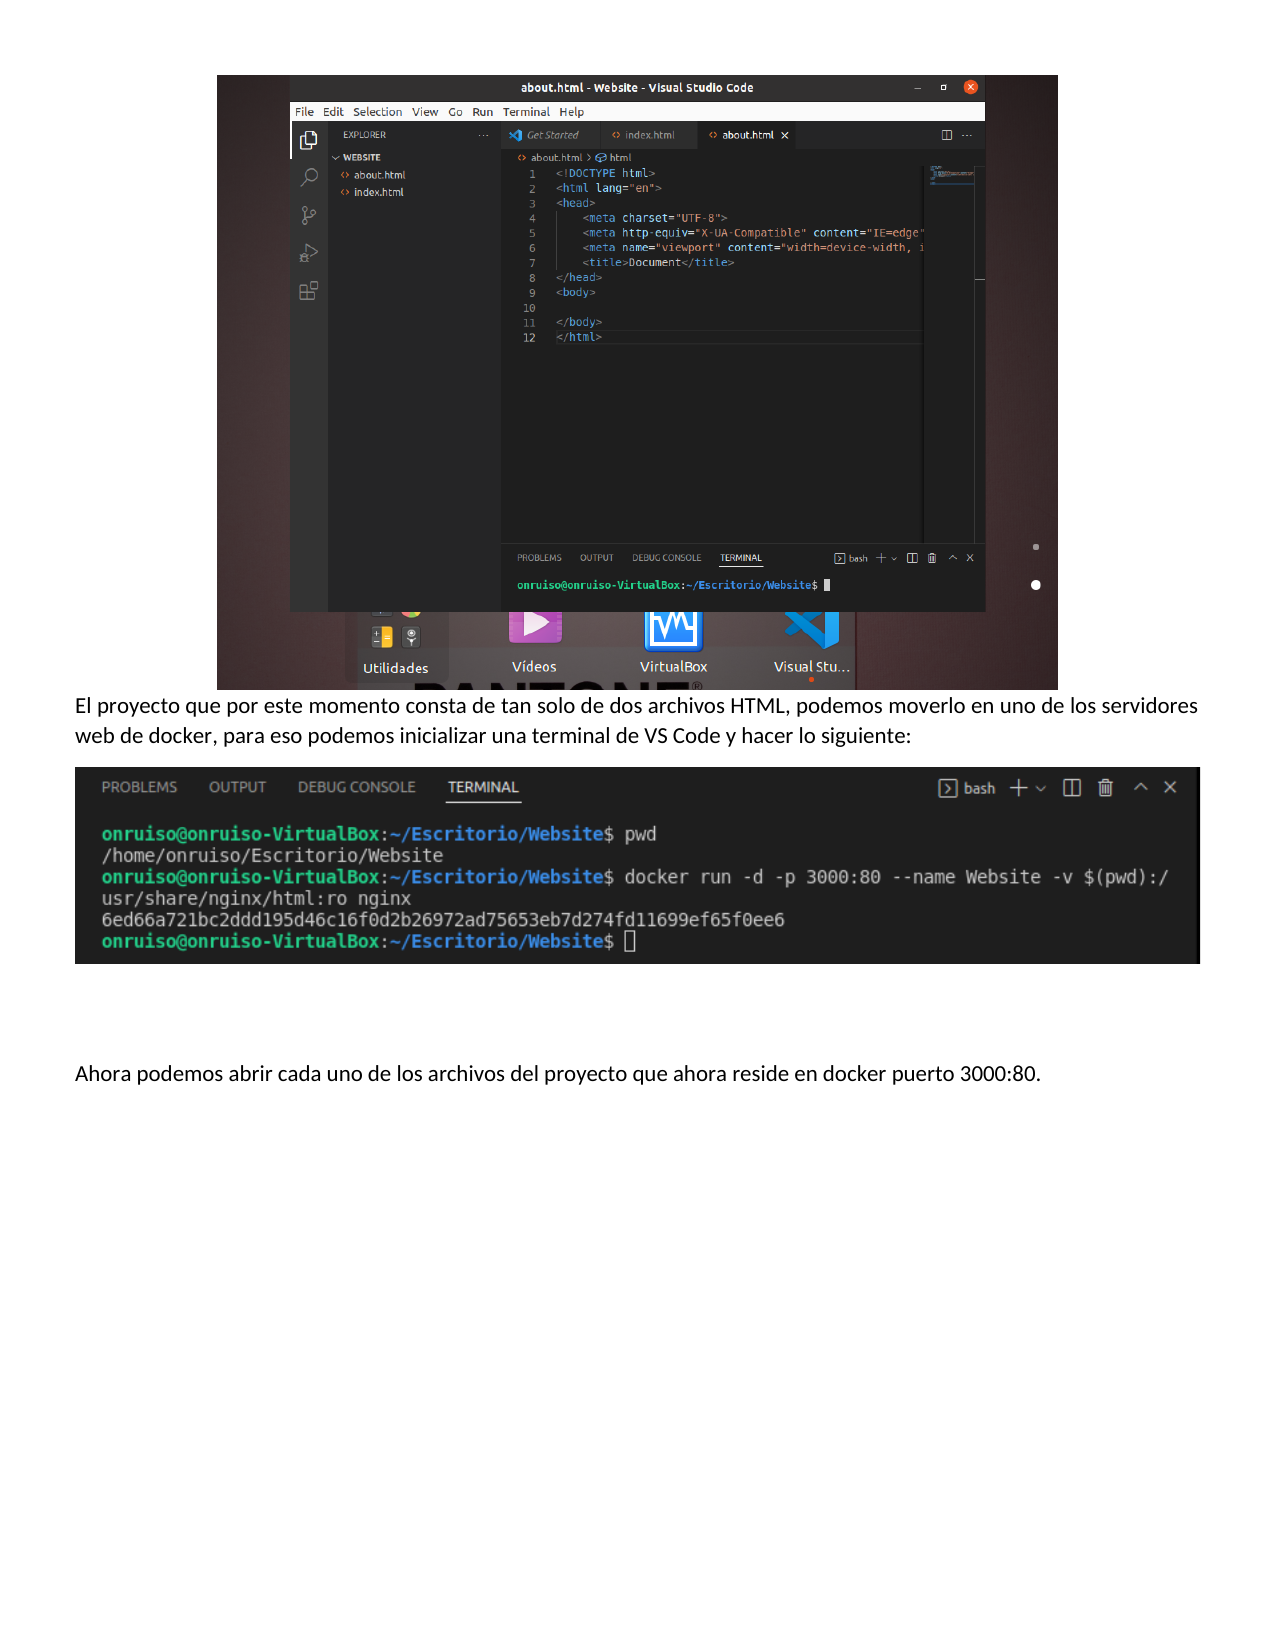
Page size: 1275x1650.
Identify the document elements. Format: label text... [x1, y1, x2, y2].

text Ahora podemos abrir cada uno de los archivos del proyecto que ahora reside en docker puerto 3000:80. [75, 1059, 1200, 1087]
picture [75, 767, 1200, 964]
text El proyecto que por este momento consta de tan solo de dos archivos HTML, podemos moverlo en uno de los servidores web de docker, para eso podemos inicializar una terminal de VS Code y hacer lo siguiente: [75, 75, 1200, 749]
picture [217, 75, 1058, 690]
